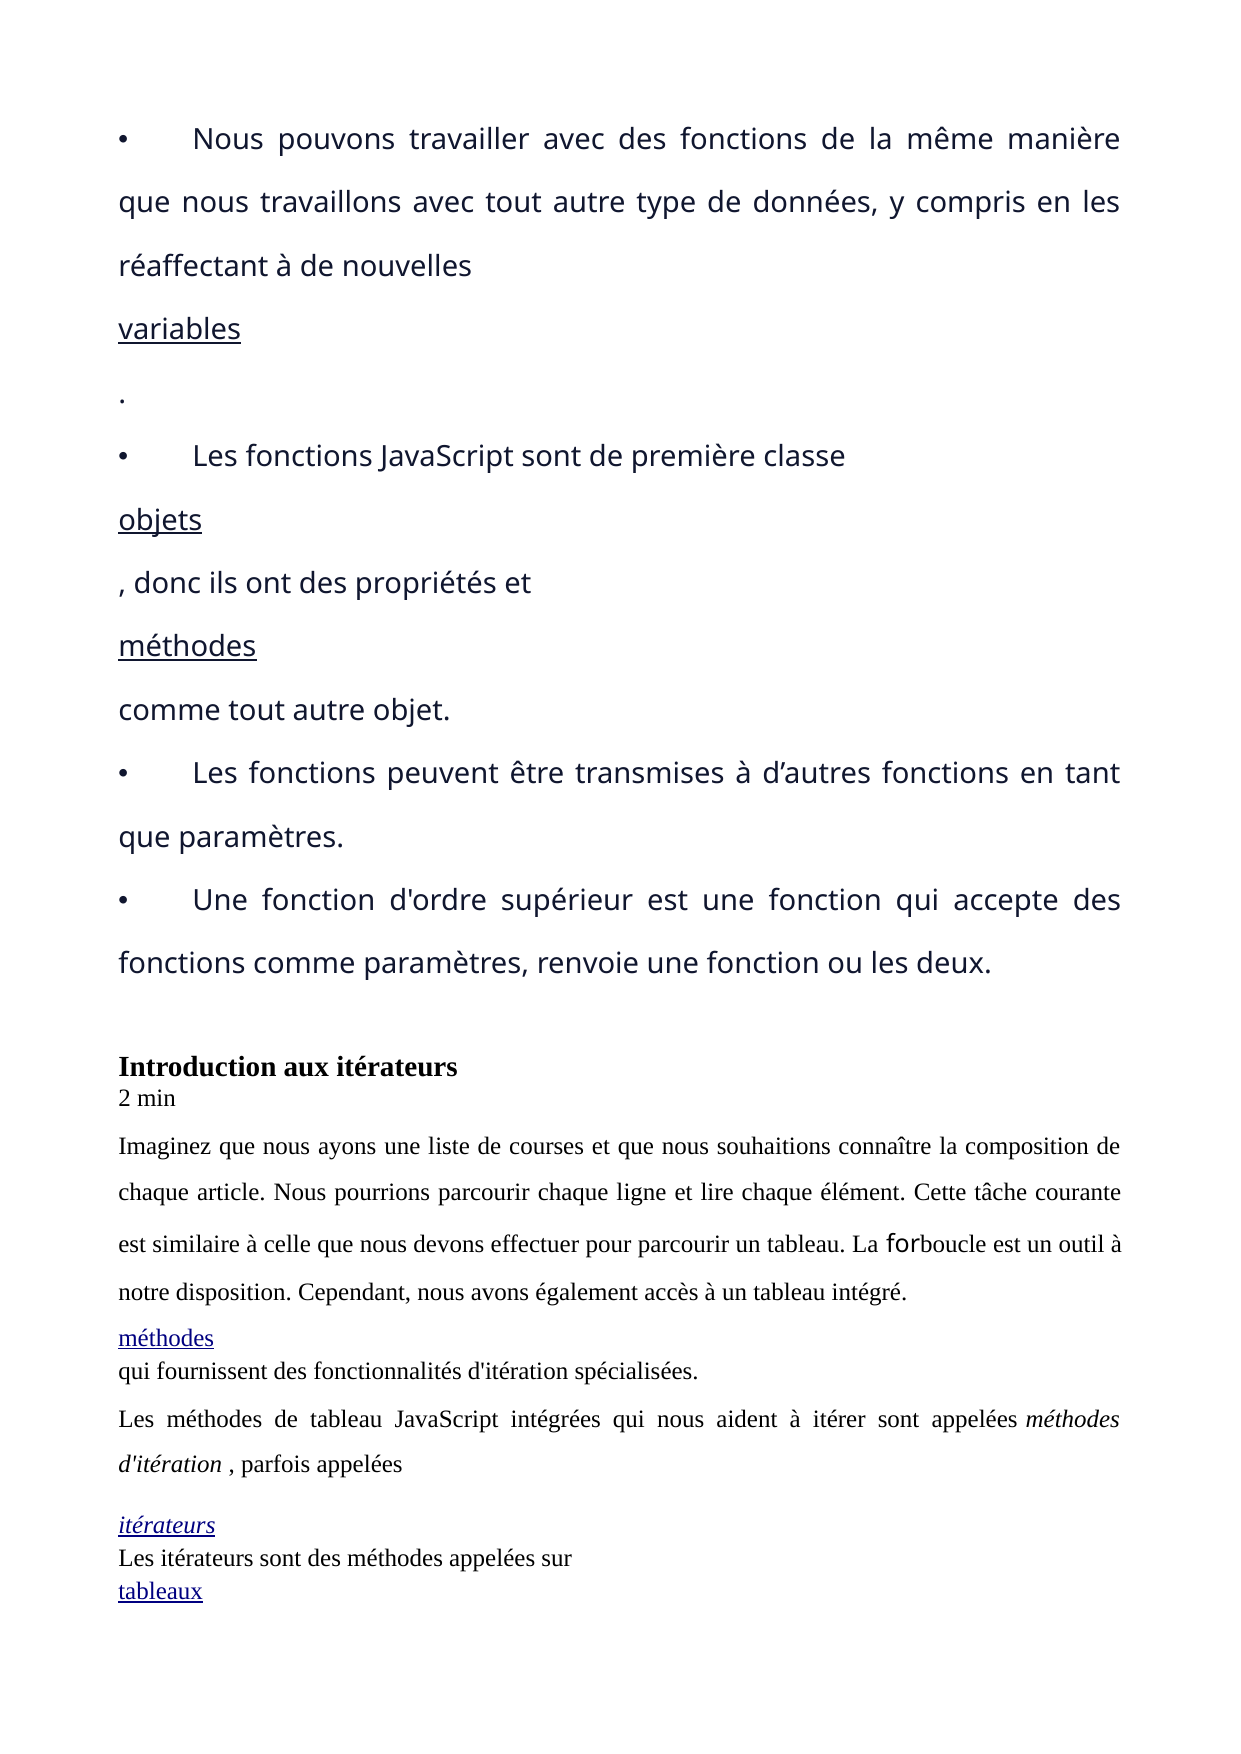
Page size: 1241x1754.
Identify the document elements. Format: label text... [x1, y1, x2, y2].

text méthodes [118, 626, 1122, 665]
text itérateurs [118, 1510, 1122, 1539]
text objets [118, 499, 1122, 538]
text Imaginez que nous ayons une liste de courses et que nous souhaitions connaître la composition de chaque article. Nous pourrions parcourir chaque ligne et lire chaque élément. Cette tâche courante est similaire à celle que nous devons effectuer pour parcourir un tableau. La forboucle est un outil à notre disposition. Cependant, nous avons également accès à un tableau intégré. [118, 1131, 1122, 1306]
subtitle Introduction aux itérateurs [118, 1049, 1122, 1083]
text comme tout autre objet. [118, 689, 1122, 729]
text méthodes [118, 1323, 1122, 1352]
text variables [118, 308, 1122, 348]
list Les fonctions JavaScript sont de première classe [118, 435, 1122, 475]
list Les fonctions peuvent être transmises à d’autres fonctions en tant que paramètres. [118, 752, 1122, 856]
list Une fonction d'ordre supérieur est une fonction qui accepte des fonctions comme paramètres, renvoie une fonction ou les deux. [118, 879, 1122, 982]
text tableaux [118, 1576, 1122, 1605]
text Les méthodes de tableau JavaScript intégrées qui nous aident à itérer sont appelées méthodes d'itération , parfois appelées [118, 1404, 1122, 1478]
text qui fournissent des fonctionnalités d'itération spécialisées. [118, 1356, 1122, 1385]
text , donc ils ont des propriétés et [118, 562, 1122, 602]
text . [118, 372, 1122, 412]
text 2 min [118, 1083, 1122, 1112]
text Les itérateurs sont des méthodes appelées sur [118, 1543, 1122, 1572]
list Nous pouvons travailler avec des fonctions de la même manière que nous travaillons avec tout autre type de données, y compris en les réaffectant à de nouvelles [118, 118, 1122, 285]
